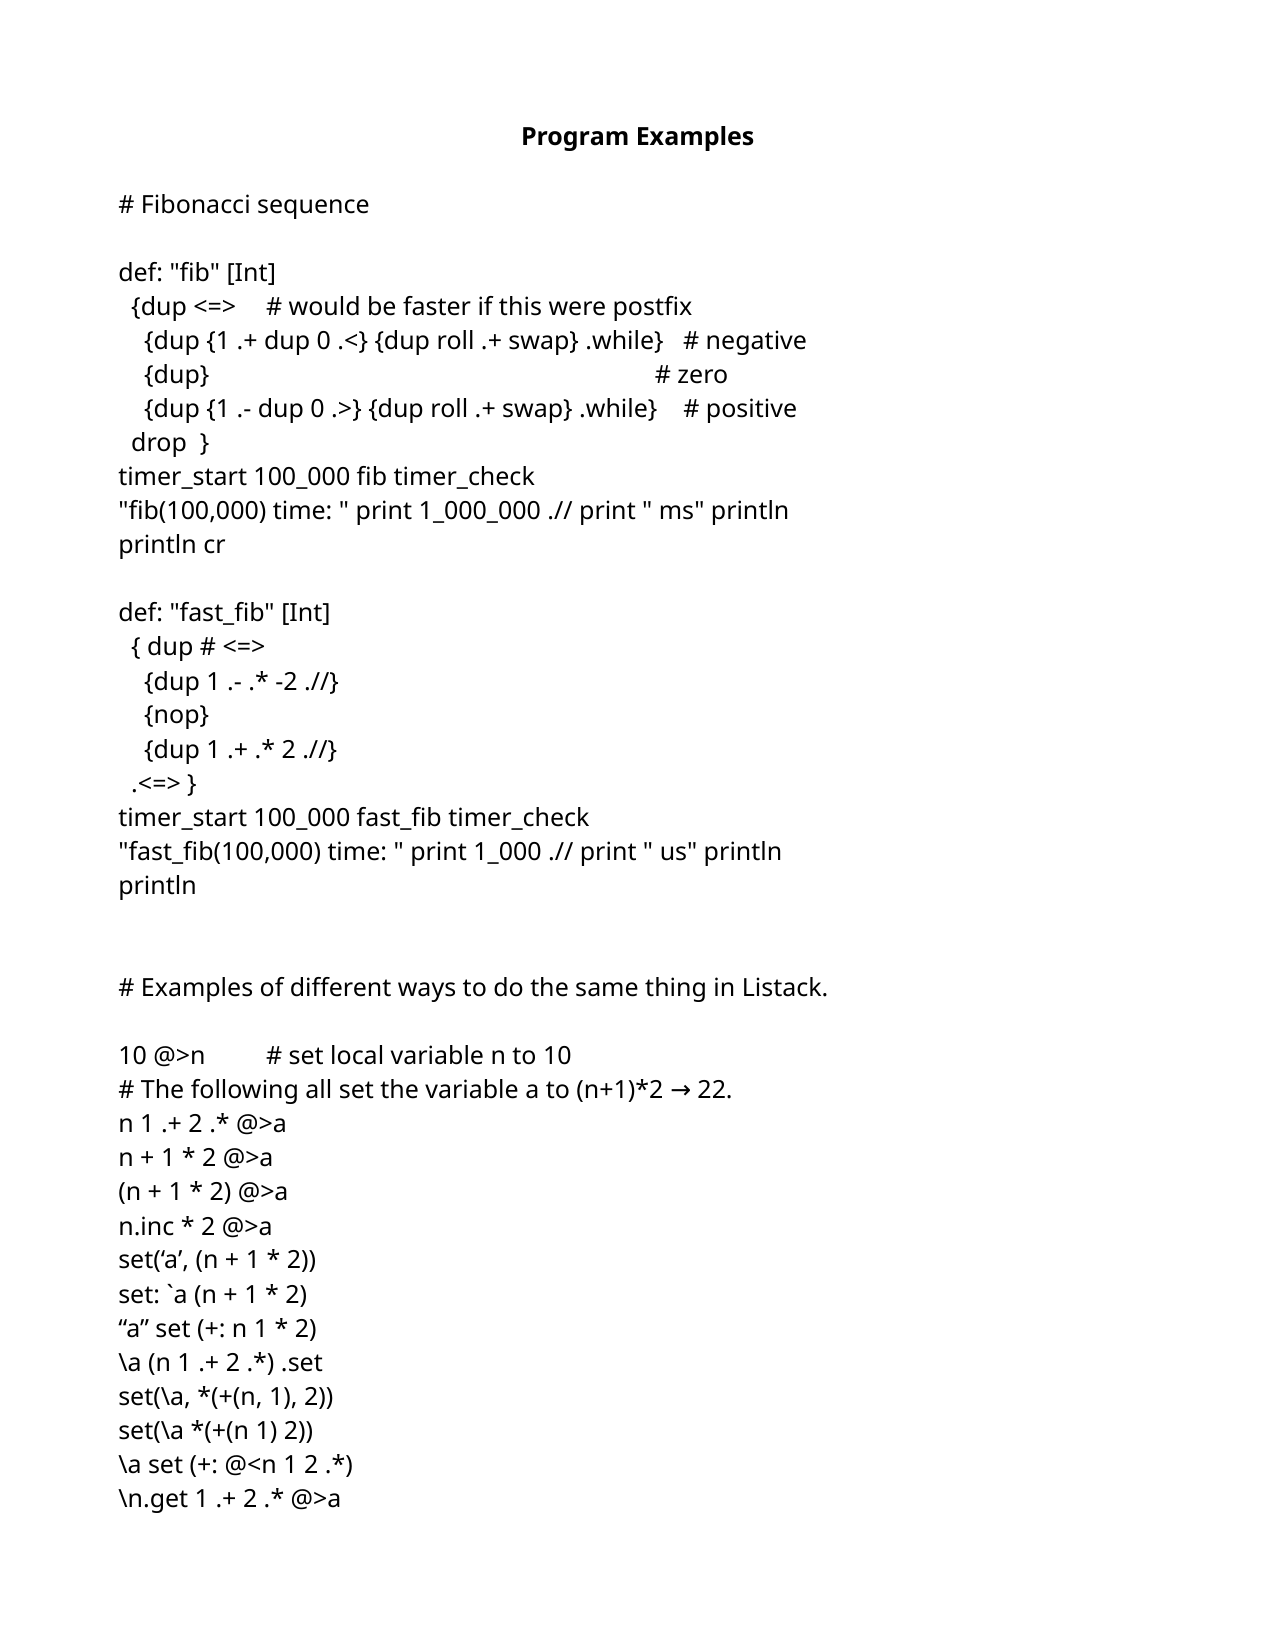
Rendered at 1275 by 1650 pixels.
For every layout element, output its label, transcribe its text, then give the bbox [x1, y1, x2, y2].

text println cr [118, 527, 1157, 561]
text n + 1 * 2 @>a [118, 1140, 1157, 1174]
text drop } [118, 425, 1157, 459]
text # Examples of different ways to do the same thing in Listack. [118, 970, 1157, 1004]
text 10 @>n # set local variable n to 10 [118, 1038, 1157, 1072]
text set(\a, *(+(n, 1), 2)) [118, 1378, 1157, 1412]
text set(‘a’, (n + 1 * 2)) [118, 1242, 1157, 1276]
text "fast_fib(100,000) time: " print 1_000 .// print " us" println [118, 833, 1157, 867]
text def: "fast_fib" [Int] [118, 595, 1157, 629]
text {dup 1 .+ .* 2 .//} [118, 731, 1157, 765]
text timer_start 100_000 fast_fib timer_check [118, 799, 1157, 833]
text def: "fib" [Int] [118, 254, 1157, 288]
text set: `a (n + 1 * 2) [118, 1276, 1157, 1310]
text set(\a *(+(n 1) 2)) [118, 1412, 1157, 1447]
text {dup {1 .+ dup 0 .<} {dup roll .+ swap} .while} # negative [118, 322, 1157, 357]
text n.inc * 2 @>a [118, 1208, 1157, 1242]
text "fib(100,000) time: " print 1_000_000 .// print " ms" println [118, 493, 1157, 527]
text {nop} [118, 697, 1157, 731]
text {dup <=> # would be faster if this were postfix [118, 288, 1157, 322]
text \a (n 1 .+ 2 .*) .set [118, 1344, 1157, 1378]
text “a” set (+: n 1 * 2) [118, 1310, 1157, 1344]
text { dup # <=> [118, 629, 1157, 663]
text .<=> } [118, 765, 1157, 799]
text \a set (+: @<n 1 2 .*) [118, 1447, 1157, 1481]
text (n + 1 * 2) @>a [118, 1174, 1157, 1208]
text {dup {1 .- dup 0 .>} {dup roll .+ swap} .while} # positive [118, 391, 1157, 425]
text \n.get 1 .+ 2 .* @>a [118, 1481, 1157, 1515]
text Program Examples [118, 118, 1157, 152]
text {dup} # zero [118, 357, 1157, 391]
text n 1 .+ 2 .* @>a [118, 1106, 1157, 1140]
text # Fibonacci sequence [118, 186, 1157, 220]
text println [118, 867, 1157, 902]
text timer_start 100_000 fib timer_check [118, 459, 1157, 493]
text {dup 1 .- .* -2 .//} [118, 663, 1157, 697]
text # The following all set the variable a to (n+1)*2 → 22. [118, 1072, 1157, 1106]
